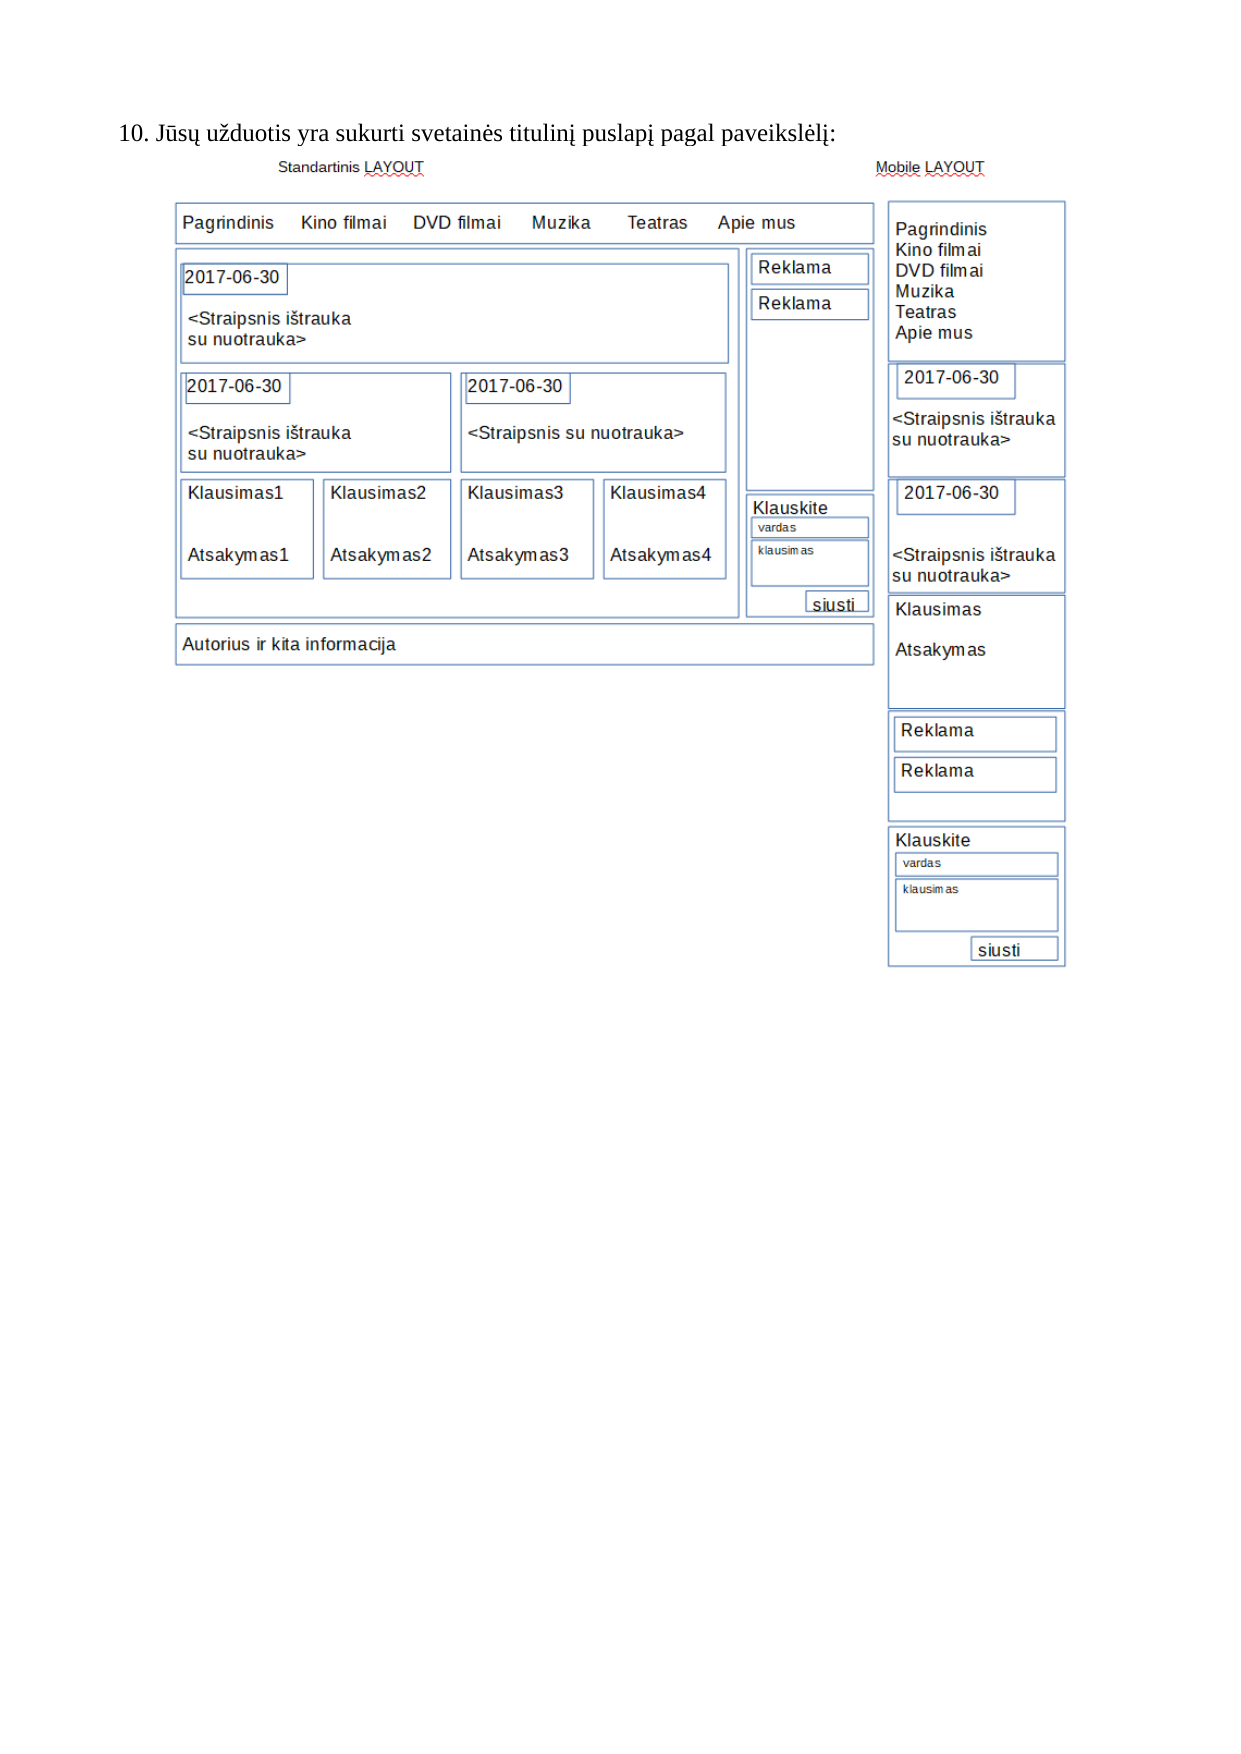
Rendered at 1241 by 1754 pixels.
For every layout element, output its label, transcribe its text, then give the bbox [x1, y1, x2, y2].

text 10. Jūsų užduotis yra sukurti svetainės titulinį puslapį pagal paveikslėlį: [118, 118, 1122, 147]
picture [166, 146, 1074, 976]
